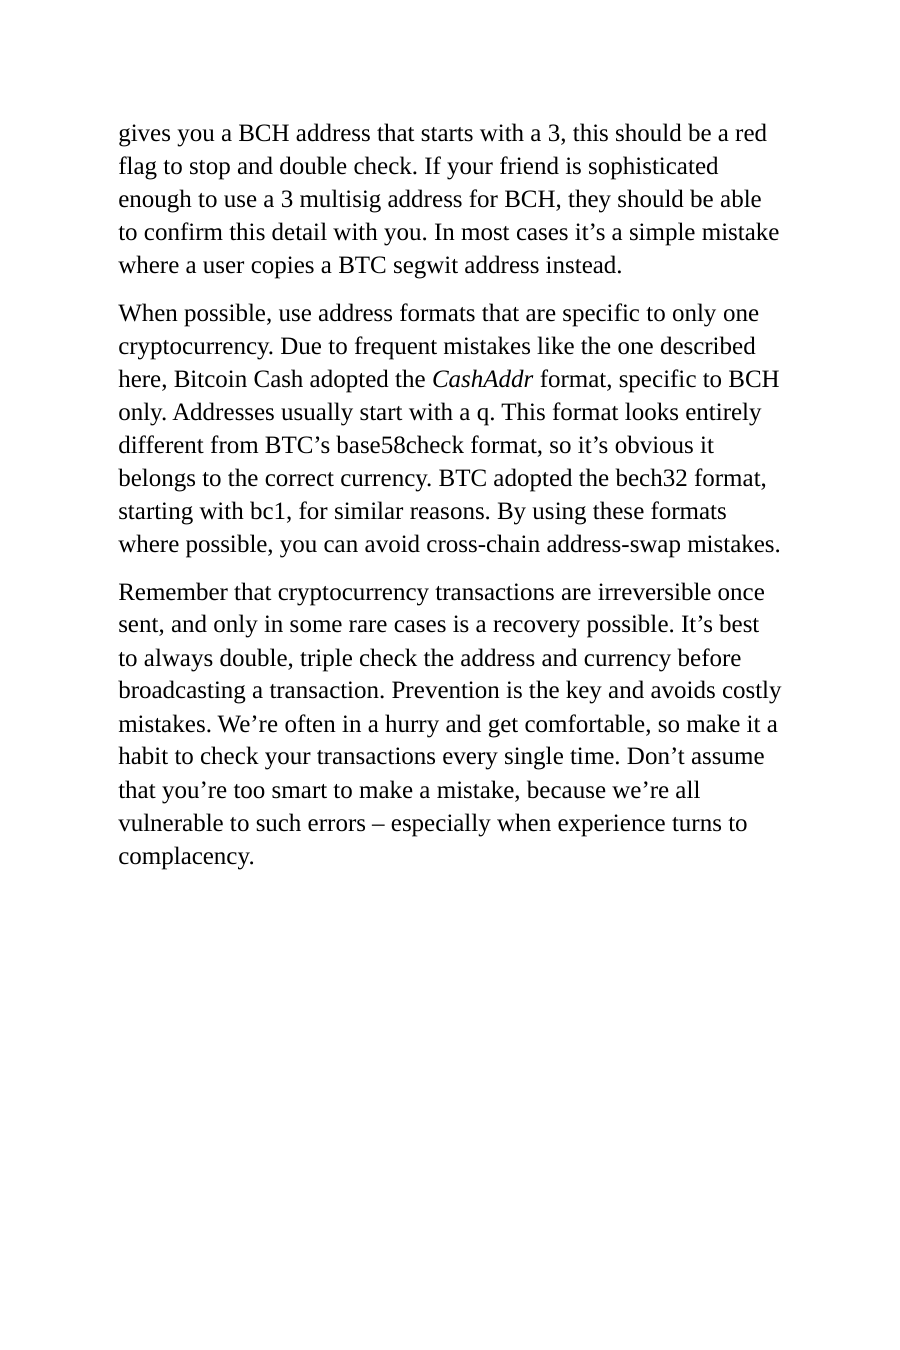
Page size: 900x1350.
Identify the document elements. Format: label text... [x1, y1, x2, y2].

text When possible, use address formats that are specific to only one cryptocurrency. Due to frequent mistakes like the one described here, Bitcoin Cash adopted the CashAddr format, specific to BCH only. Addresses usually start with a q. This format looks entirely different from BTC’s base58check format, so it’s obvious it belongs to the correct currency. BTC adopted the bech32 format, starting with bc1, for similar reasons. By using these formats where possible, you can avoid cross-chain address-swap mistakes. [118, 298, 782, 558]
text Remember that cryptocurrency transactions are irreversible once sent, and only in some rare cases is a recovery possible. It’s best to always double, triple check the address and currency before broadcasting a transaction. Prevention is the key and avoids costly mistakes. We’re often in a hurry and get comfortable, so make it a habit to check your transactions every single time. Don’t assume that you’re too smart to make a mistake, because we’re all vulnerable to such errors – especially when experience turns to complacency. [118, 577, 782, 869]
text gives you a BCH address that starts with a 3, this should be a red flag to stop and double check. If your friend is sophisticated enough to use a 3 multisig address for BCH, they should be able to confirm this detail with you. In most cases it’s a simple mistake where a user copies a BTC segwit address instead. [118, 118, 782, 279]
